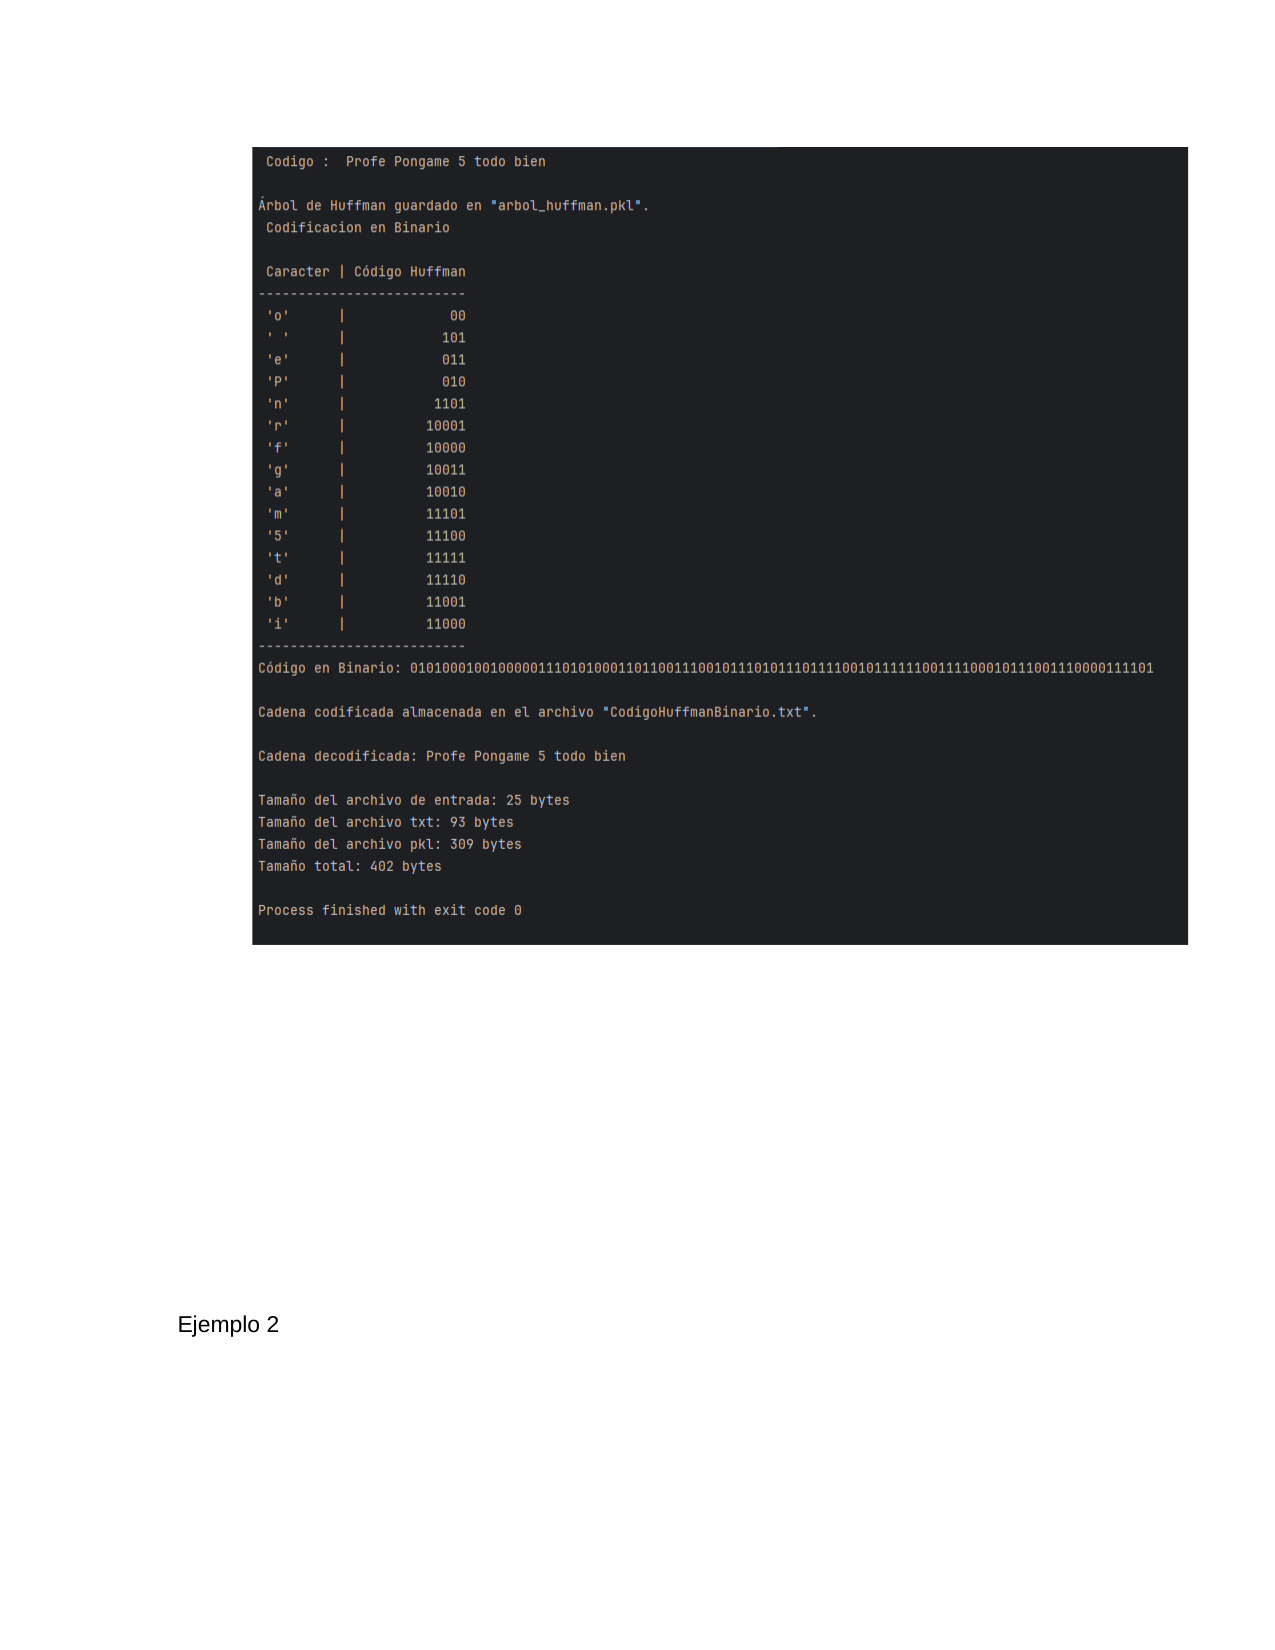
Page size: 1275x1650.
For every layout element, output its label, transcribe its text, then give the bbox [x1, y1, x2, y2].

text Ejemplo 2 [177, 1311, 1098, 1337]
picture [252, 147, 409, 945]
